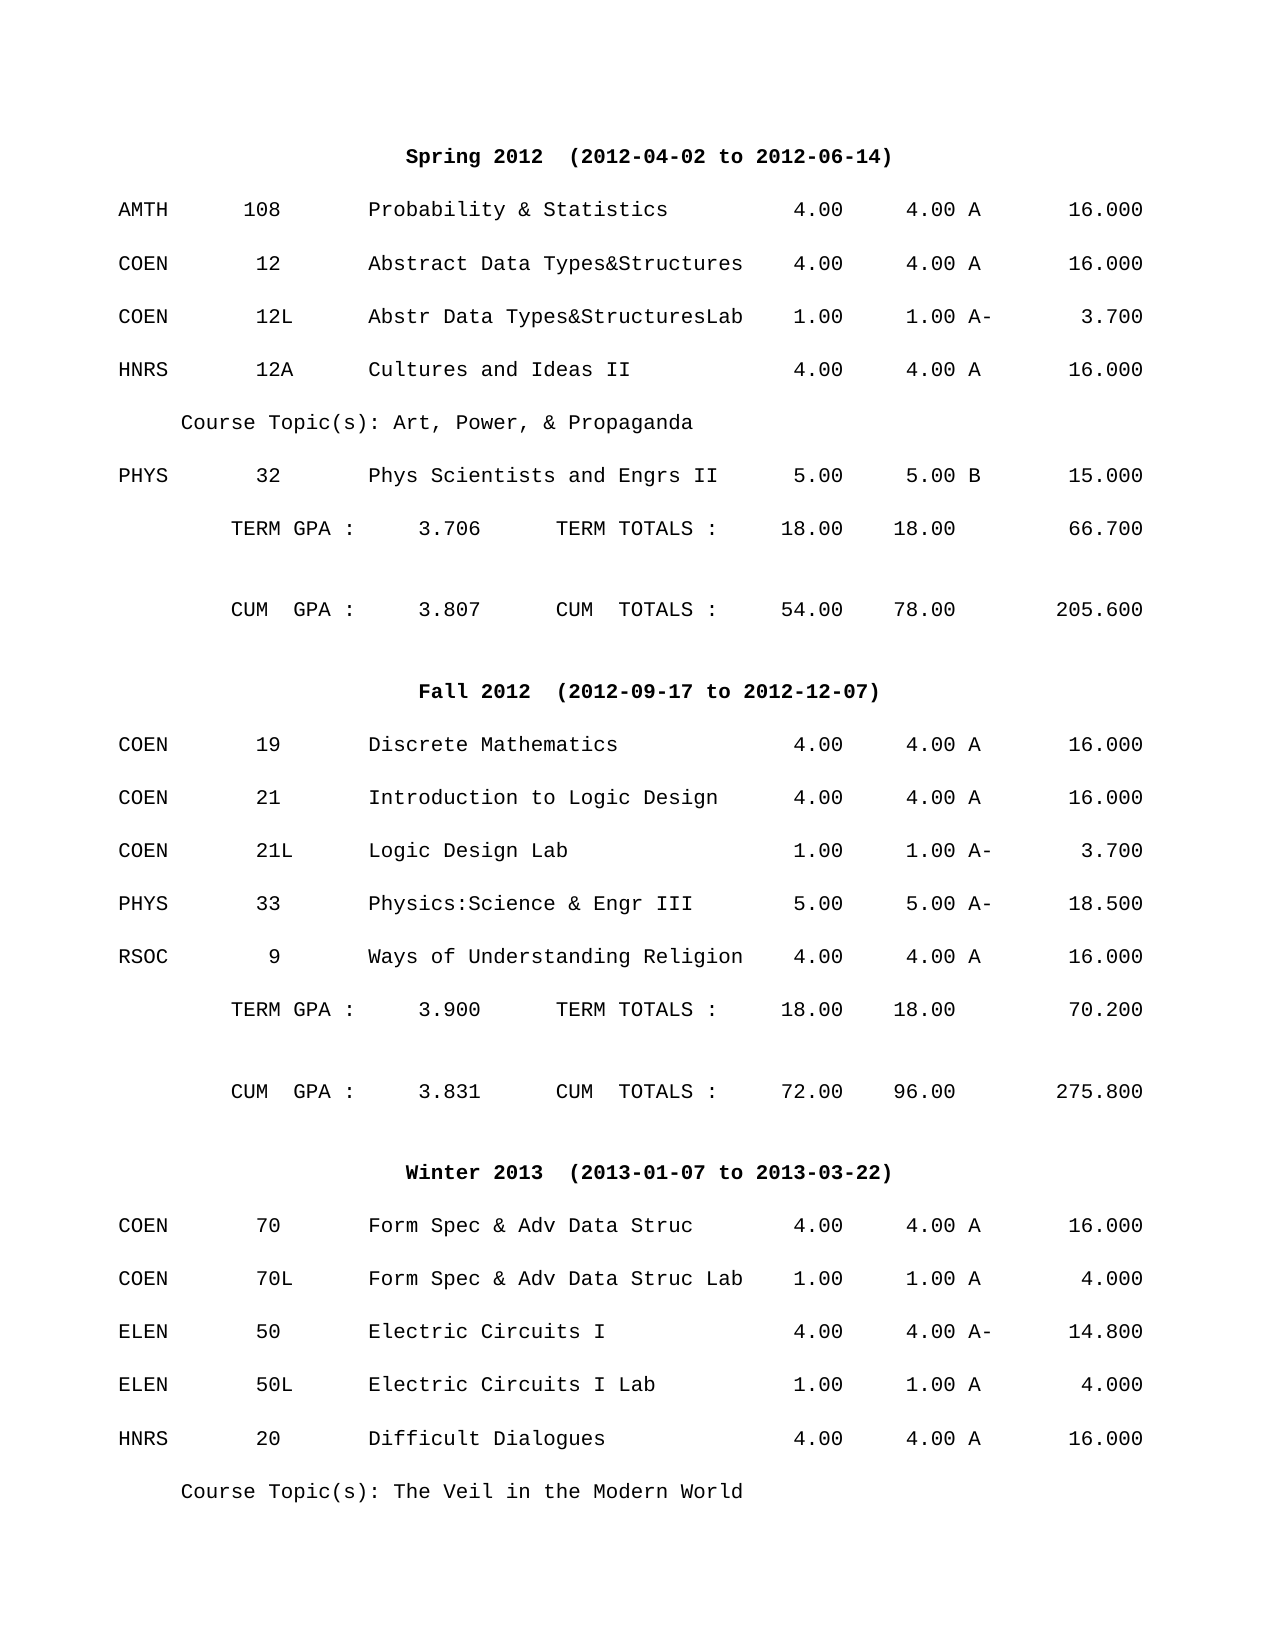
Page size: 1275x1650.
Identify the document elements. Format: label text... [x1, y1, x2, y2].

table_cell Fall 2012 (2012-09-17 to 2012-12-07) [118, 681, 1275, 734]
table_cell [118, 1053, 1275, 1081]
table_cell CUM GPA : 3.831 CUM TOTALS : 72.00 96.00 275.800 [118, 1081, 1275, 1134]
table_cell ELEN 50 Electric Circuits I 4.00 4.00 A- 14.800 [118, 1321, 1275, 1374]
table_cell AMTH 108 Probability & Statistics 4.00 4.00 A 16.000 [118, 199, 1275, 252]
table_cell TERM GPA : 3.706 TERM TOTALS : 18.00 18.00 66.700 [118, 518, 1275, 571]
table_cell [118, 118, 1275, 146]
table_cell [118, 1134, 1275, 1162]
table_cell COEN 19 Discrete Mathematics 4.00 4.00 A 16.000 [118, 734, 1275, 787]
table_cell COEN 70 Form Spec & Adv Data Struc 4.00 4.00 A 16.000 [118, 1215, 1275, 1268]
table_cell ELEN 50L Electric Circuits I Lab 1.00 1.00 A 4.000 [118, 1374, 1275, 1427]
table_cell [118, 571, 1275, 599]
table_cell PHYS 33 Physics:Science & Engr III 5.00 5.00 A- 18.500 [118, 893, 1275, 946]
table_cell HNRS 20 Difficult Dialogues 4.00 4.00 A 16.000 [118, 1428, 1275, 1481]
table_cell Winter 2013 (2013-01-07 to 2013-03-22) [118, 1162, 1275, 1215]
table_cell RSOC 9 Ways of Understanding Religion 4.00 4.00 A 16.000 [118, 946, 1275, 999]
table_cell PHYS 32 Phys Scientists and Engrs II 5.00 5.00 B 15.000 [118, 465, 1275, 518]
table_cell CUM GPA : 3.807 CUM TOTALS : 54.00 78.00 205.600 [118, 599, 1275, 652]
table_cell Course Topic(s): The Veil in the Modern World [118, 1481, 1275, 1532]
table_cell TERM GPA : 3.900 TERM TOTALS : 18.00 18.00 70.200 [118, 999, 1275, 1052]
table_cell COEN 21L Logic Design Lab 1.00 1.00 A- 3.700 [118, 840, 1275, 893]
table_cell Spring 2012 (2012-04-02 to 2012-06-14) [118, 146, 1275, 199]
table_cell COEN 12L Abstr Data Types&StructuresLab 1.00 1.00 A- 3.700 [118, 306, 1275, 359]
table_cell HNRS 12A Cultures and Ideas II 4.00 4.00 A 16.000 [118, 359, 1275, 412]
table_cell COEN 12 Abstract Data Types&Structures 4.00 4.00 A 16.000 [118, 253, 1275, 306]
table_cell COEN 70L Form Spec & Adv Data Struc Lab 1.00 1.00 A 4.000 [118, 1268, 1275, 1321]
table_cell [118, 653, 1275, 681]
table_cell Course Topic(s): Art, Power, & Propaganda [118, 412, 1275, 465]
table_cell COEN 21 Introduction to Logic Design 4.00 4.00 A 16.000 [118, 787, 1275, 840]
